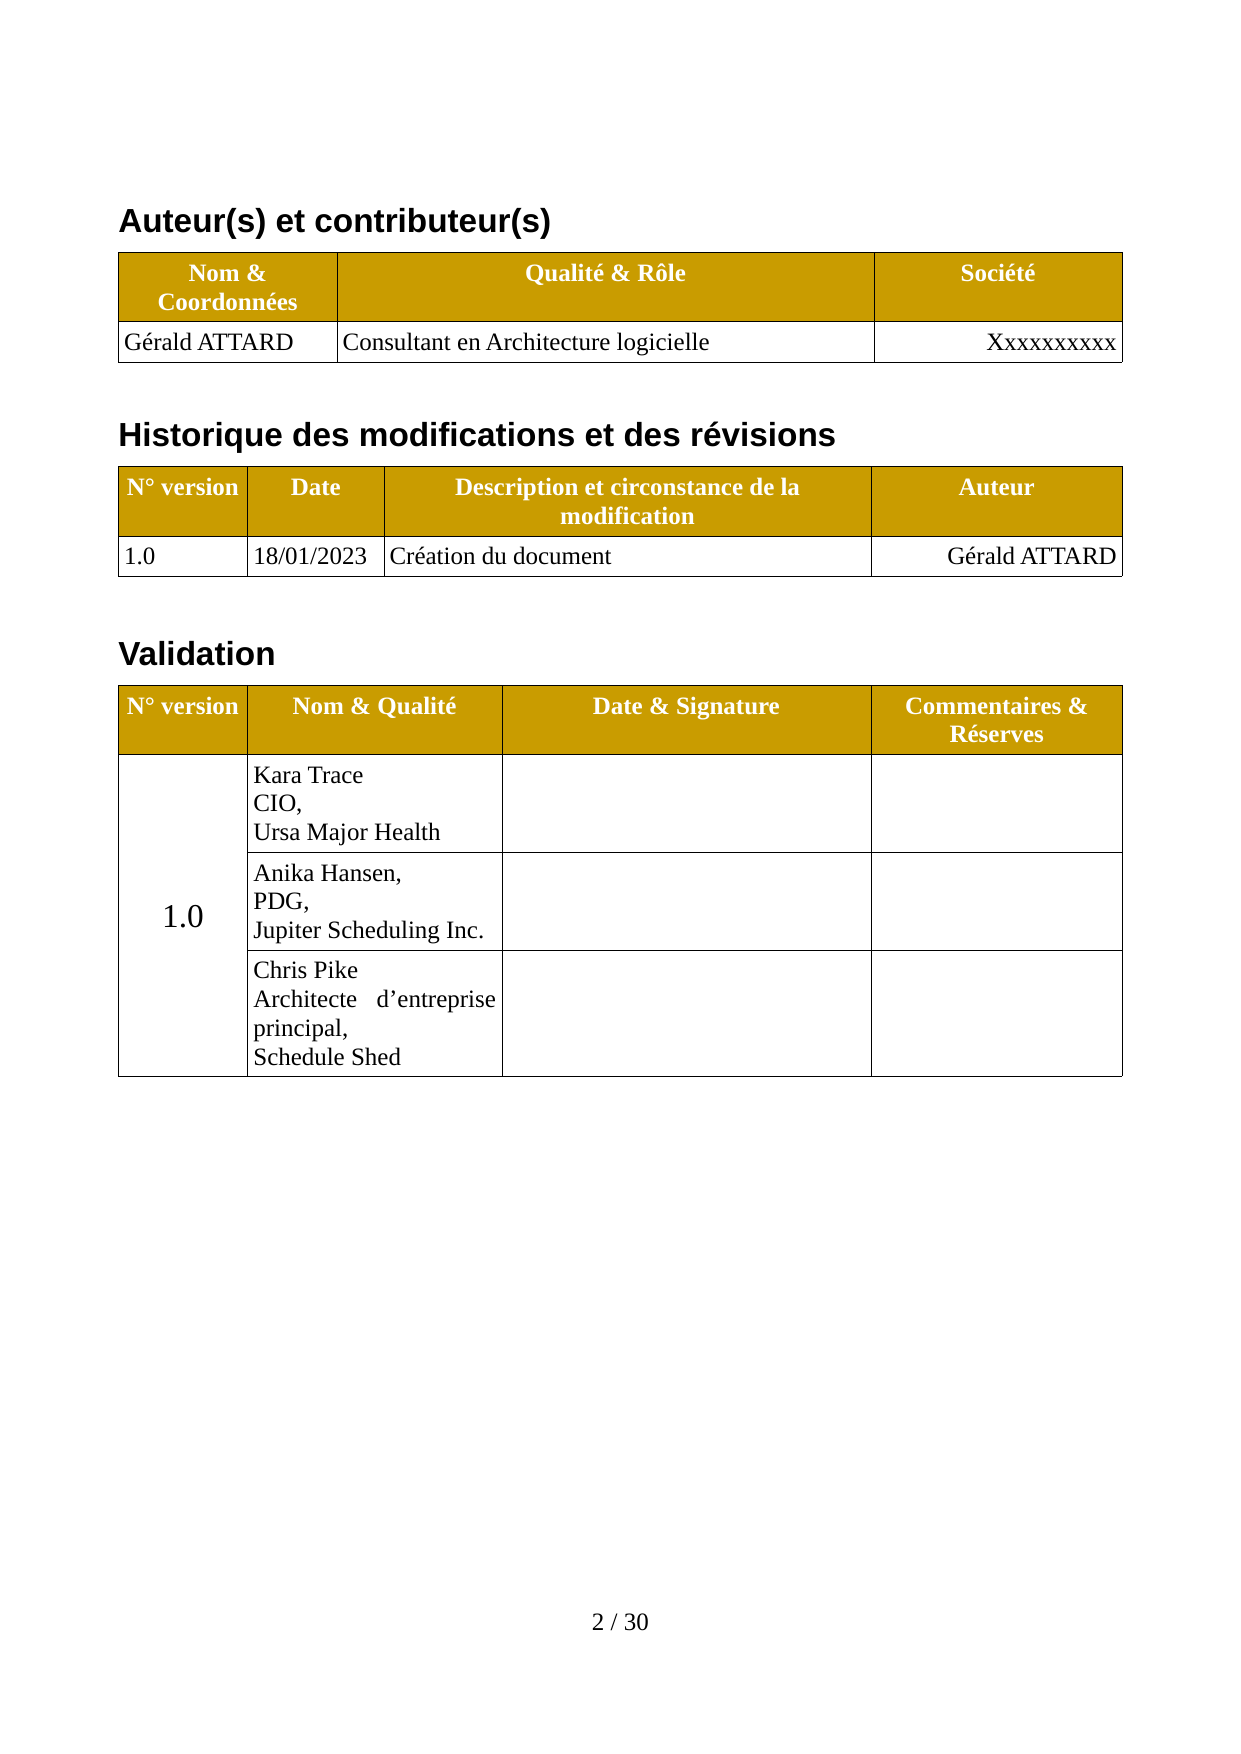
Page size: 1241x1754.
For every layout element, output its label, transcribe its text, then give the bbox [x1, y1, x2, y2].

table_header Nom & Qualité [248, 686, 502, 754]
table_header Description et circonstance de la modification [385, 467, 871, 536]
table_header Auteur [872, 467, 1122, 536]
table_cell Chris Pike Architecte d’entreprise principal, Schedule Shed [248, 951, 502, 1076]
subtitle Historique des modifications et des révisions [118, 416, 1122, 454]
table_header Qualité & Rôle [338, 253, 874, 321]
table_cell 1.0 [119, 537, 247, 576]
table_header Nom & Coordonnées [119, 253, 337, 321]
subtitle Validation [118, 634, 1122, 672]
table_cell [503, 755, 871, 852]
table_cell [872, 853, 1122, 949]
table_header Date [248, 467, 384, 536]
table_cell Consultant en Architecture logicielle [338, 322, 874, 362]
table_cell Xxxxxxxxxx [875, 322, 1122, 362]
subtitle Auteur(s) et contributeur(s) [118, 201, 1122, 240]
table_cell [872, 951, 1122, 1076]
table_cell Anika Hansen, PDG, Jupiter Scheduling Inc. [248, 853, 502, 949]
table_header Date & Signature [503, 686, 871, 754]
table_cell [503, 853, 871, 949]
table_cell Gérald ATTARD [119, 322, 337, 362]
table_header N° version [119, 686, 247, 754]
table_cell Gérald ATTARD [872, 537, 1122, 576]
table_cell [872, 755, 1122, 852]
table_cell Création du document [385, 537, 871, 576]
table_cell 1.0 [119, 755, 247, 1076]
table_header Société [875, 253, 1122, 321]
table_header N° version [119, 467, 247, 536]
table_cell [503, 951, 871, 1076]
table_cell 18/01/2023 [248, 537, 384, 576]
table_header Commentaires & Réserves [872, 686, 1122, 754]
table_cell Kara Trace CIO, Ursa Major Health [248, 755, 502, 852]
